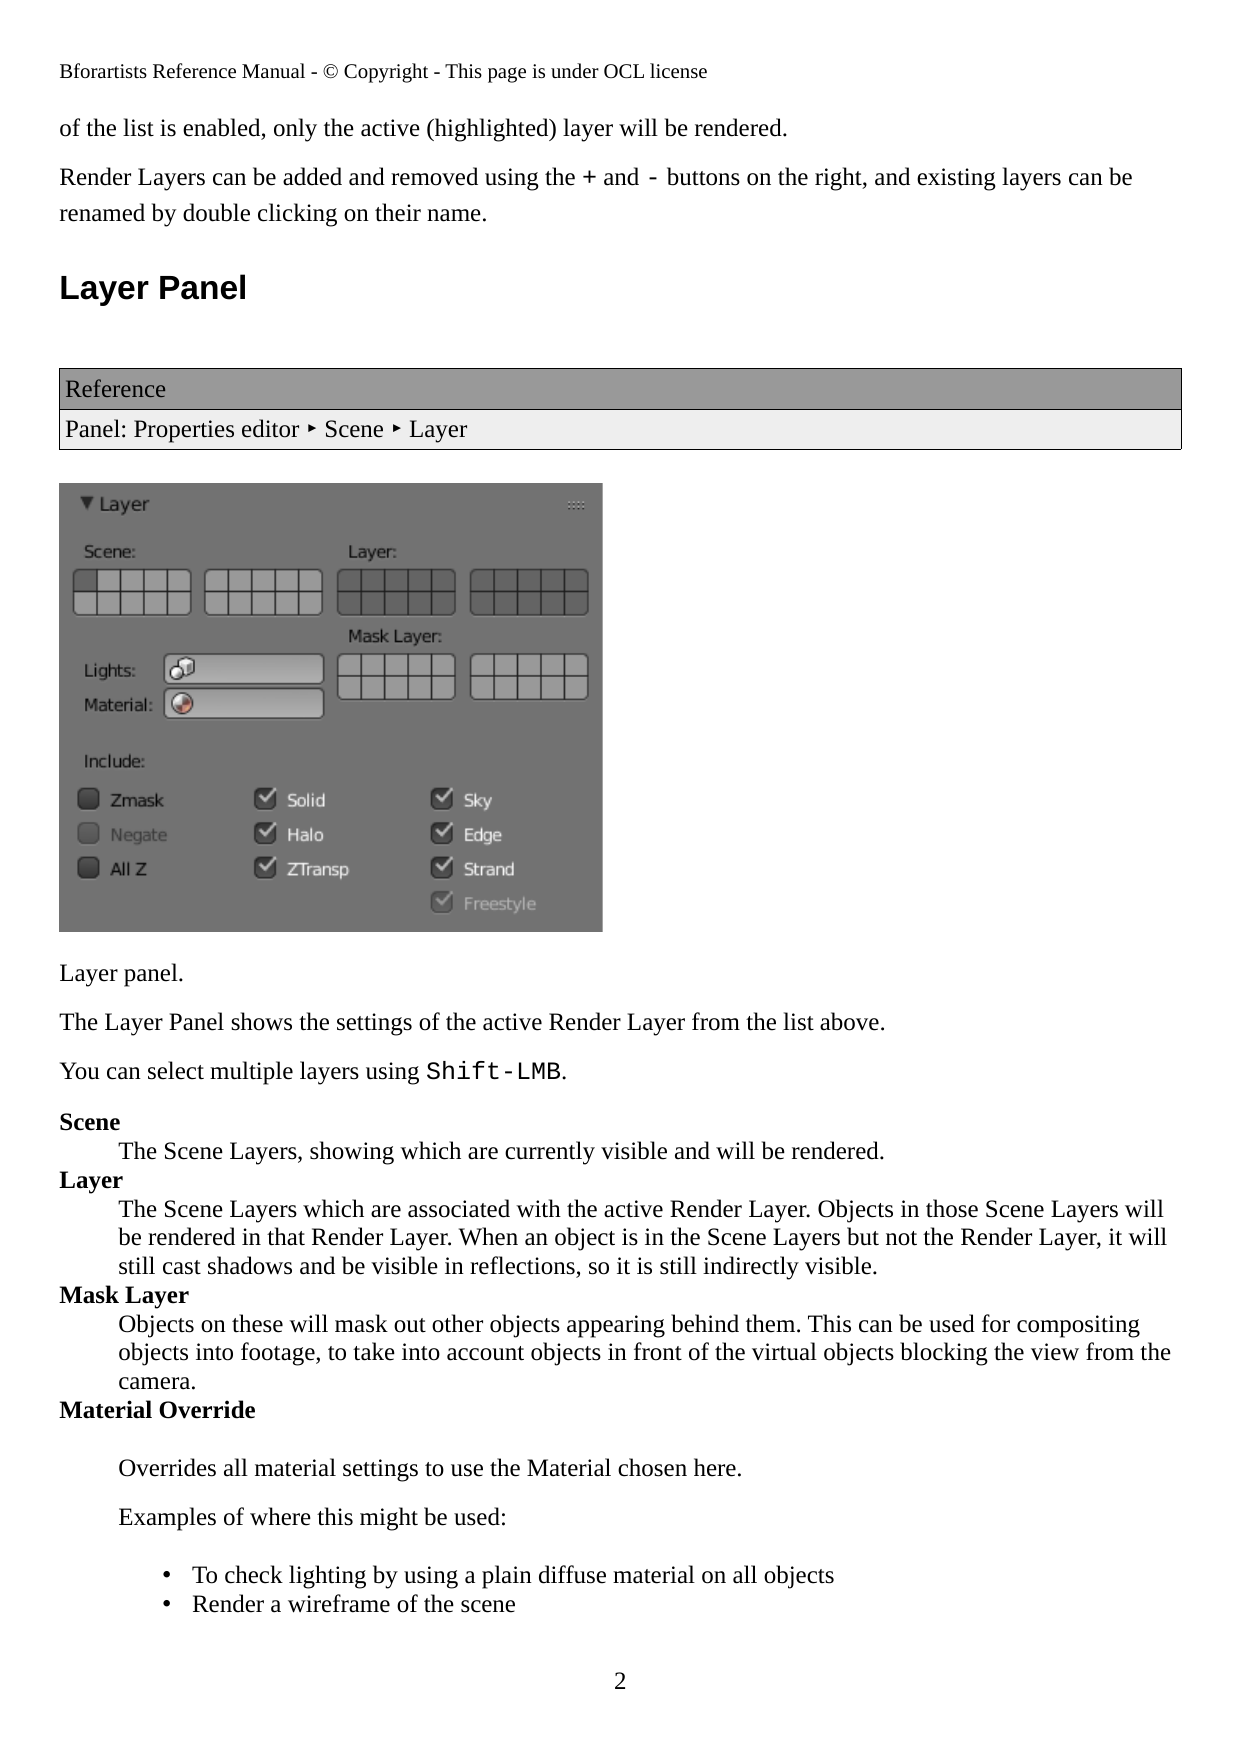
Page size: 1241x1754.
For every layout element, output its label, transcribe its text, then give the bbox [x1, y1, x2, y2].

text Layer panel. [59, 958, 1181, 986]
text The Layer Panel shows the settings of the active Render Layer from the list above. [59, 1007, 1181, 1036]
subtitle Layer Panel [59, 268, 1181, 307]
text Render Layers can be added and removed using the + and - buttons on the right, and existing layers can be renamed by double clicking on their name. [59, 162, 1181, 227]
list Objects on these will mask out other objects appearing behind them. This can be used for compositing objects into footage, to take into account objects in front of the virtual objects blocking the view from the camera. [118, 1309, 1181, 1395]
subtitle Scene [59, 1107, 1181, 1136]
text of the list is enabled, only the active (highlighted) layer will be rendered. [59, 113, 1181, 141]
list The Scene Layers, showing which are currently visible and will be rendered. [118, 1136, 1181, 1165]
subtitle Layer [59, 1165, 1181, 1194]
table_cell Panel: Properties editor ‣ Scene ‣ Layer [60, 410, 1181, 449]
table_header Reference [60, 369, 1181, 409]
list Render a wireframe of the scene [162, 1589, 1181, 1618]
list To check lighting by using a plain diffuse material on all objects [162, 1560, 1181, 1589]
list Examples of where this might be used: [118, 1502, 1181, 1531]
list The Scene Layers which are associated with the active Render Layer. Objects in those Scene Layers will be rendered in that Render Layer. When an object is in the Scene Layers but not the Render Layer, it will still cast shadows and be visible in reflections, so it is still indirectly visible. [118, 1194, 1181, 1280]
picture [59, 483, 603, 932]
text You can select multiple layers using Shift-LMB. [59, 1056, 1181, 1087]
text Overrides all material settings to use the Material chosen here. [118, 1453, 1181, 1482]
subtitle Material Override [59, 1395, 1181, 1424]
subtitle Mask Layer [59, 1280, 1181, 1309]
